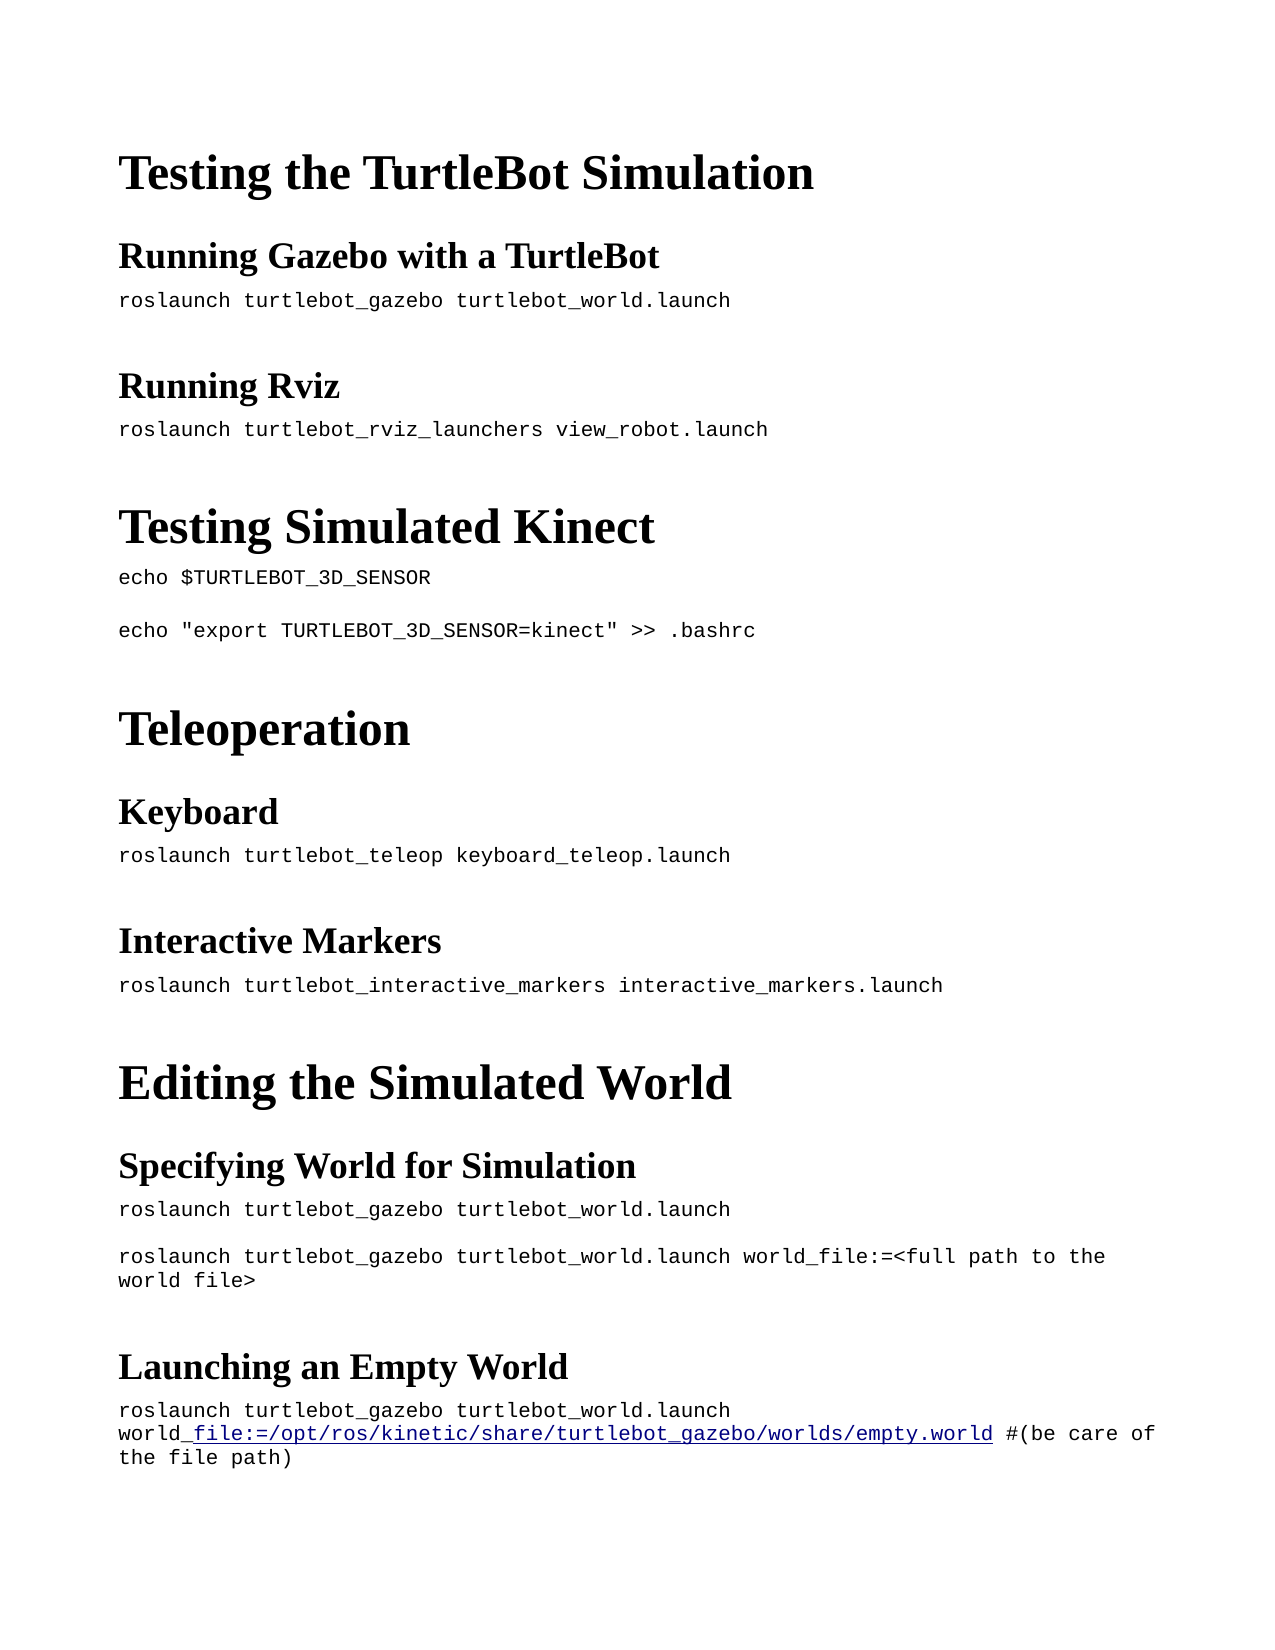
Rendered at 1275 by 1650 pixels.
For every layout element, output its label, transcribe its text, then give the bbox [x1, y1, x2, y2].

subtitle Specifying World for Simulation [118, 1143, 1157, 1187]
text echo "export TURTLEBOT_3D_SENSOR=kinect" >> .bashrc [118, 620, 1157, 644]
subtitle Running Rviz [118, 363, 1157, 407]
text roslaunch turtlebot_teleop keyboard_teleop.launch [118, 845, 1157, 869]
subtitle Editing the Simulated World [118, 1053, 1157, 1110]
text echo $TURTLEBOT_3D_SENSOR [118, 567, 1157, 591]
text roslaunch turtlebot_gazebo turtlebot_world.launch world_file:=<full path to the world file> [118, 1246, 1157, 1294]
text roslaunch turtlebot_gazebo turtlebot_world.launch [118, 1199, 1157, 1223]
subtitle Interactive Markers [118, 919, 1157, 962]
text roslaunch turtlebot_rviz_launchers view_robot.launch [118, 419, 1157, 443]
subtitle Testing the TurtleBot Simulation [118, 143, 1157, 201]
text roslaunch turtlebot_gazebo turtlebot_world.launch [118, 289, 1157, 313]
text roslaunch turtlebot_gazebo turtlebot_world.launch world_file:=/opt/ros/kinetic/share/turtlebot_gazebo/worlds/empty.world #(be care of the file path) [118, 1400, 1157, 1471]
subtitle Running Gazebo with a TurtleBot [118, 234, 1157, 277]
subtitle Teleoperation [118, 698, 1157, 756]
subtitle Launching an Empty World [118, 1344, 1157, 1387]
subtitle Testing Simulated Kinect [118, 497, 1157, 555]
subtitle Keyboard [118, 789, 1157, 832]
text roslaunch turtlebot_interactive_markers interactive_markers.launch [118, 974, 1157, 998]
